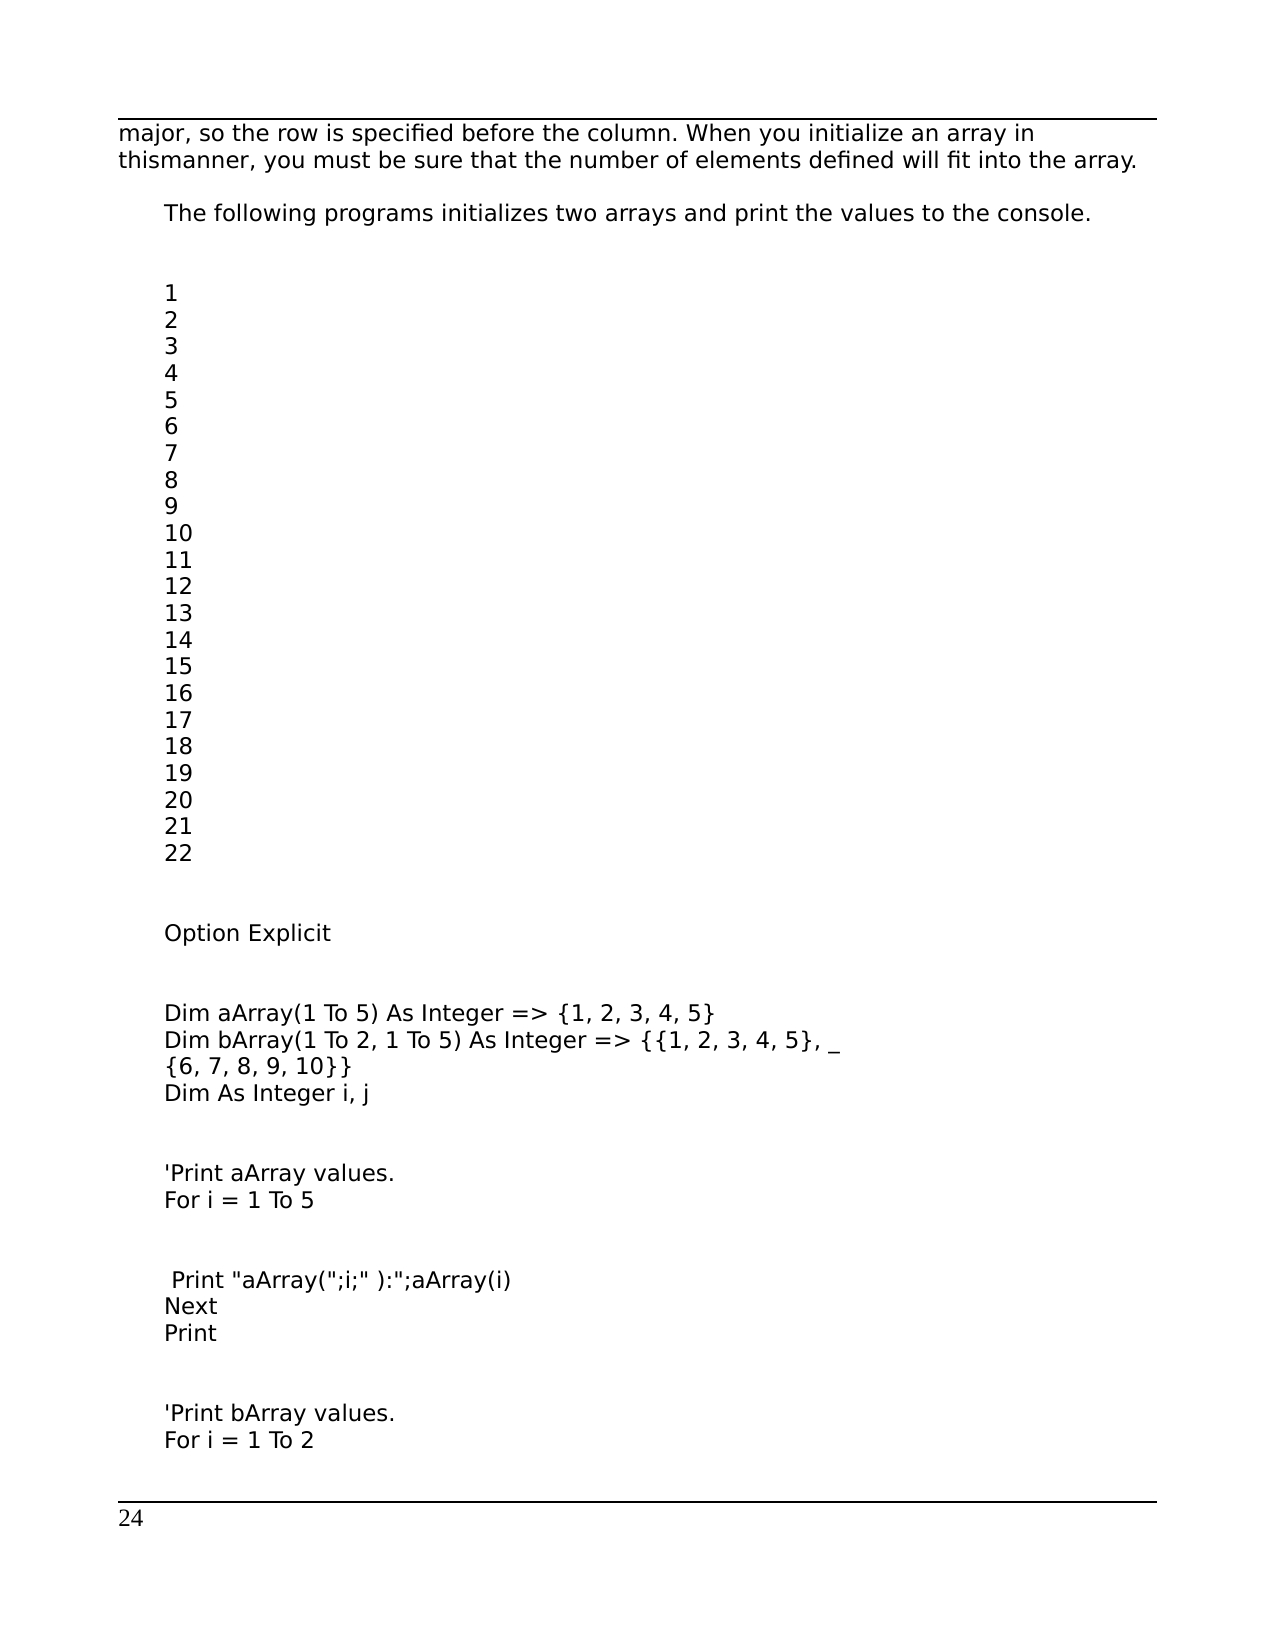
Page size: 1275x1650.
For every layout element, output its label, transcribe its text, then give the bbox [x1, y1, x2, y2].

text 18 [118, 733, 1157, 760]
text 21 [118, 813, 1157, 840]
text 12 [118, 573, 1157, 600]
text Option Explicit [118, 920, 1157, 947]
text major, so the row is specified before the column. When you initialize an array in thismanner, you must be sure that the number of elements defined will fit into the array. [118, 120, 1157, 173]
text 6 [118, 413, 1157, 440]
text {6, 7, 8, 9, 10}} [118, 1053, 1157, 1080]
text 22 [118, 840, 1157, 867]
text 5 [118, 387, 1157, 413]
text Dim bArray(1 To 2, 1 To 5) As Integer => {{1, 2, 3, 4, 5}, _ [118, 1027, 1157, 1053]
text 14 [118, 627, 1157, 653]
text For i = 1 To 5 [118, 1187, 1157, 1213]
text 19 [118, 760, 1157, 787]
text Dim aArray(1 To 5) As Integer => {1, 2, 3, 4, 5} [118, 1000, 1157, 1027]
text 11 [118, 547, 1157, 573]
text 16 [118, 680, 1157, 707]
text 8 [118, 467, 1157, 493]
text 10 [118, 520, 1157, 547]
text 2 [118, 307, 1157, 333]
text 15 [118, 653, 1157, 680]
text Print "aArray(";i;" ):";aArray(i) [118, 1267, 1157, 1293]
text 7 [118, 440, 1157, 467]
text 3 [118, 333, 1157, 360]
text 17 [118, 707, 1157, 733]
text 13 [118, 600, 1157, 627]
text Dim As Integer i, j [118, 1080, 1157, 1107]
text The following programs initializes two arrays and print the values to the console. [118, 200, 1157, 227]
text Next [118, 1293, 1157, 1320]
text For i = 1 To 2 [118, 1427, 1157, 1453]
text 4 [118, 360, 1157, 387]
text 20 [118, 787, 1157, 813]
text 9 [118, 493, 1157, 520]
text 'Print bArray values. [118, 1400, 1157, 1427]
text Print [118, 1320, 1157, 1347]
text 'Print aArray values. [118, 1160, 1157, 1187]
text 1 [118, 280, 1157, 307]
